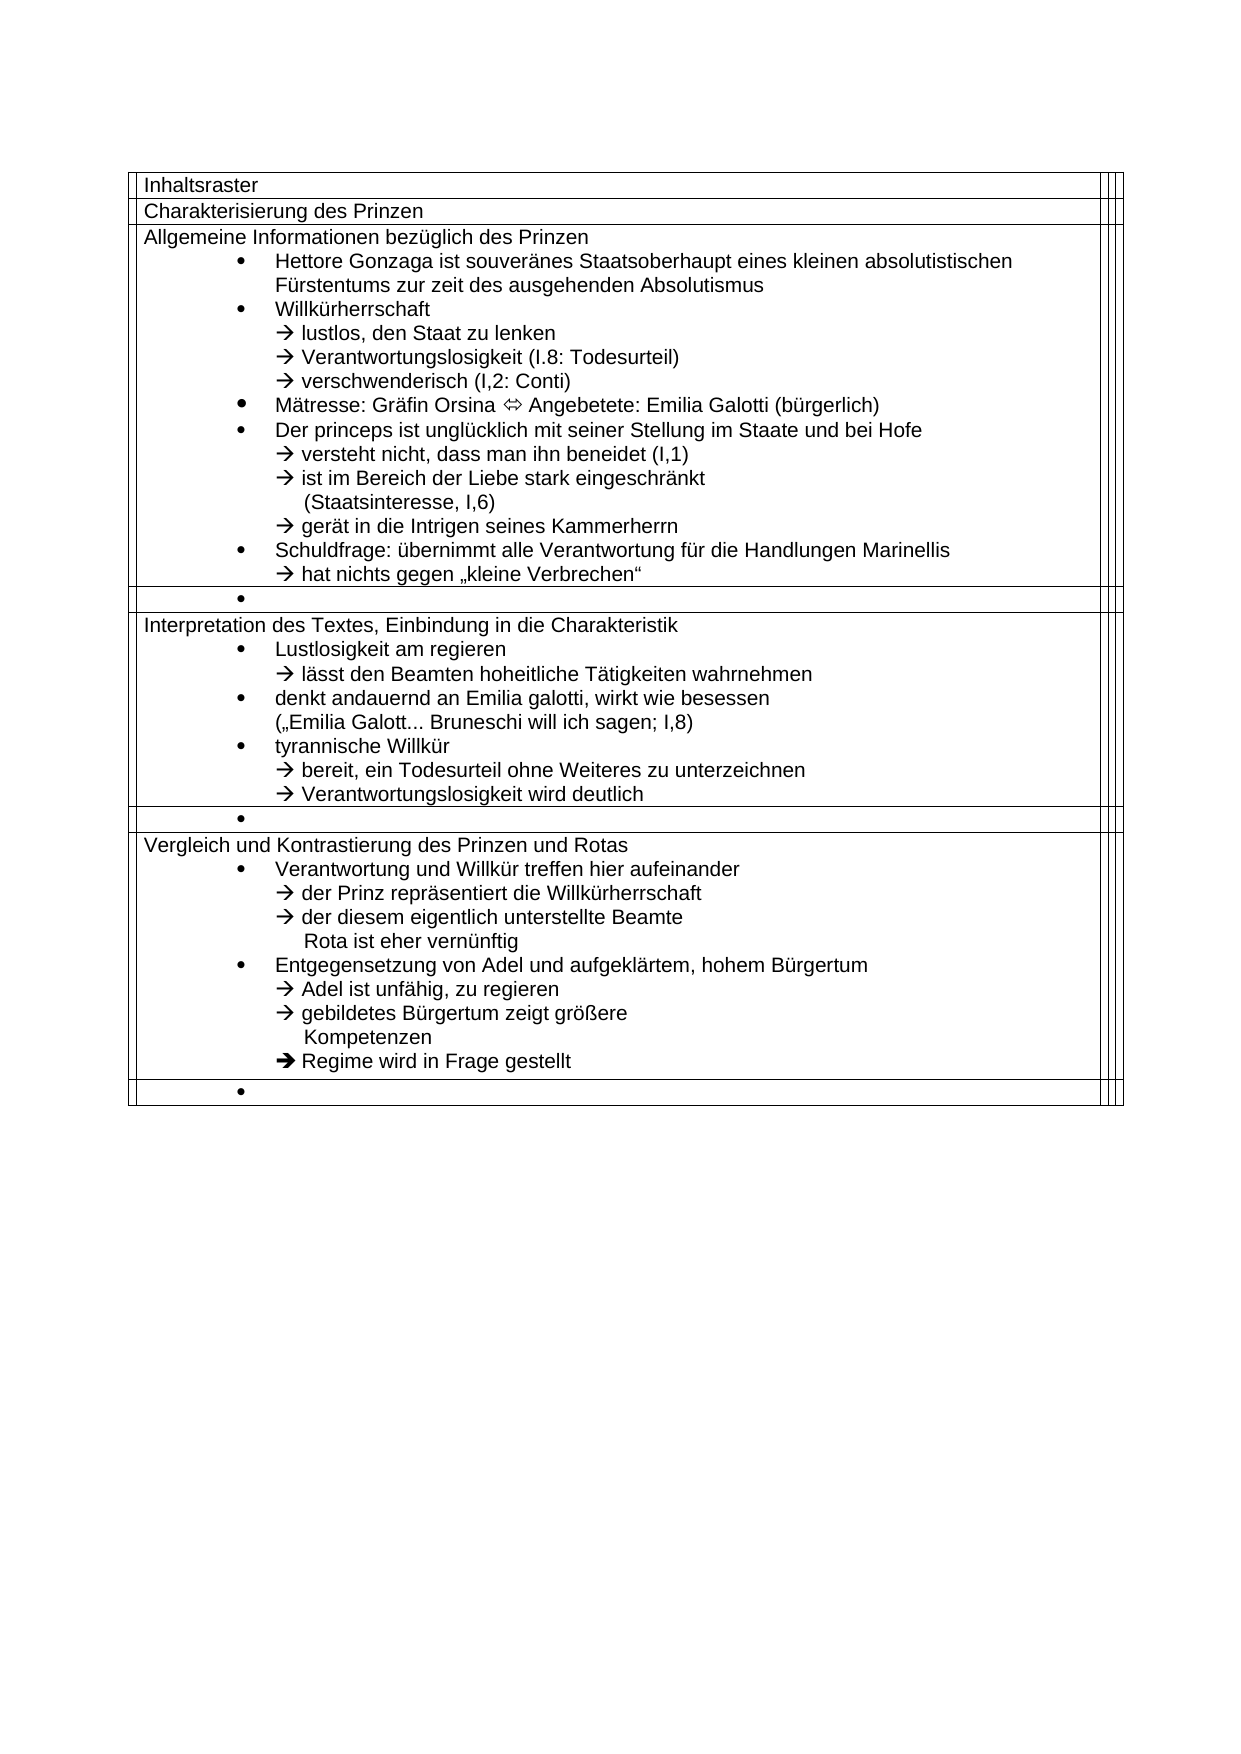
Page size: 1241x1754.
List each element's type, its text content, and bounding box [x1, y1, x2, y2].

table_cell Interpretation des Textes, Einbindung in die Charakteristik Lustlosigkeit am regieren  lässt den Beamten hoheitliche Tätigkeiten wahrnehmen denkt andauernd an Emilia galotti, wirkt wie besessen („Emilia Galott... Bruneschi will ich sagen; I,8) tyrannische Willkür  bereit, ein Todesurteil ohne Weiteres zu unterzeichnen  Verantwortungslosigkeit wird deutlich [137, 613, 1100, 806]
table_cell [1109, 613, 1115, 806]
table_cell [1109, 807, 1115, 832]
table_cell [1101, 587, 1108, 612]
table_cell [1116, 807, 1123, 832]
table_cell [1116, 225, 1123, 586]
table_cell [129, 199, 136, 224]
table_cell [1109, 833, 1115, 1079]
table_cell Allgemeine Informationen bezüglich des Prinzen Hettore Gonzaga ist souveränes Staatsoberhaupt eines kleinen absolutistischen Fürstentums zur zeit des ausgehenden Absolutismus Willkürherrschaft  lustlos, den Staat zu lenken  Verantwortungslosigkeit (I.8: Todesurteil)  verschwenderisch (I,2: Conti) Mätresse: Gräfin Orsina  Angebetete: Emilia Galotti (bürgerlich) Der princeps ist unglücklich mit seiner Stellung im Staate und bei Hofe  versteht nicht, dass man ihn beneidet (I,1)  ist im Bereich der Liebe stark eingeschränkt (Staatsinteresse, I,6)  gerät in die Intrigen seines Kammerherrn Schuldfrage: übernimmt alle Verantwortung für die Handlungen Marinellis  hat nichts gegen „kleine Verbrechen“ [137, 225, 1100, 586]
table_cell [137, 587, 1100, 612]
table_cell [1101, 613, 1108, 806]
table_cell Charakterisierung des Prinzen [137, 199, 1100, 224]
table_cell [129, 225, 136, 586]
table_cell [137, 1080, 1100, 1105]
table_cell [1116, 613, 1123, 806]
table_cell [129, 807, 136, 832]
table_cell [1109, 587, 1115, 612]
table_cell [1116, 833, 1123, 1079]
table_header Inhaltsraster [137, 173, 1100, 198]
table_cell [137, 807, 1100, 832]
table_header [1101, 173, 1108, 198]
table_cell [1109, 225, 1115, 586]
table_cell [1101, 833, 1108, 1079]
table_cell [1116, 587, 1123, 612]
table_cell [129, 587, 136, 612]
table_header [1109, 173, 1115, 198]
table_cell [129, 1080, 136, 1105]
table_cell [1101, 199, 1108, 224]
table_cell [1109, 1080, 1115, 1105]
table_cell [1109, 199, 1115, 224]
table_cell [1116, 1080, 1123, 1105]
table_cell [1101, 807, 1108, 832]
table_header [1116, 173, 1123, 198]
table_cell [1101, 225, 1108, 586]
table_cell [1116, 199, 1123, 224]
table_cell [1101, 1080, 1108, 1105]
table_header [129, 173, 136, 198]
table_cell [129, 833, 136, 1079]
table_cell [129, 613, 136, 806]
table_cell Vergleich und Kontrastierung des Prinzen und Rotas Verantwortung und Willkür treffen hier aufeinander  der Prinz repräsentiert die Willkürherrschaft  der diesem eigentlich unterstellte Beamte Rota ist eher vernünftig Entgegensetzung von Adel und aufgeklärtem, hohem Bürgertum  Adel ist unfähig, zu regieren  gebildetes Bürgertum zeigt größere Kompetenzen  Regime wird in Frage gestellt [137, 833, 1100, 1079]
